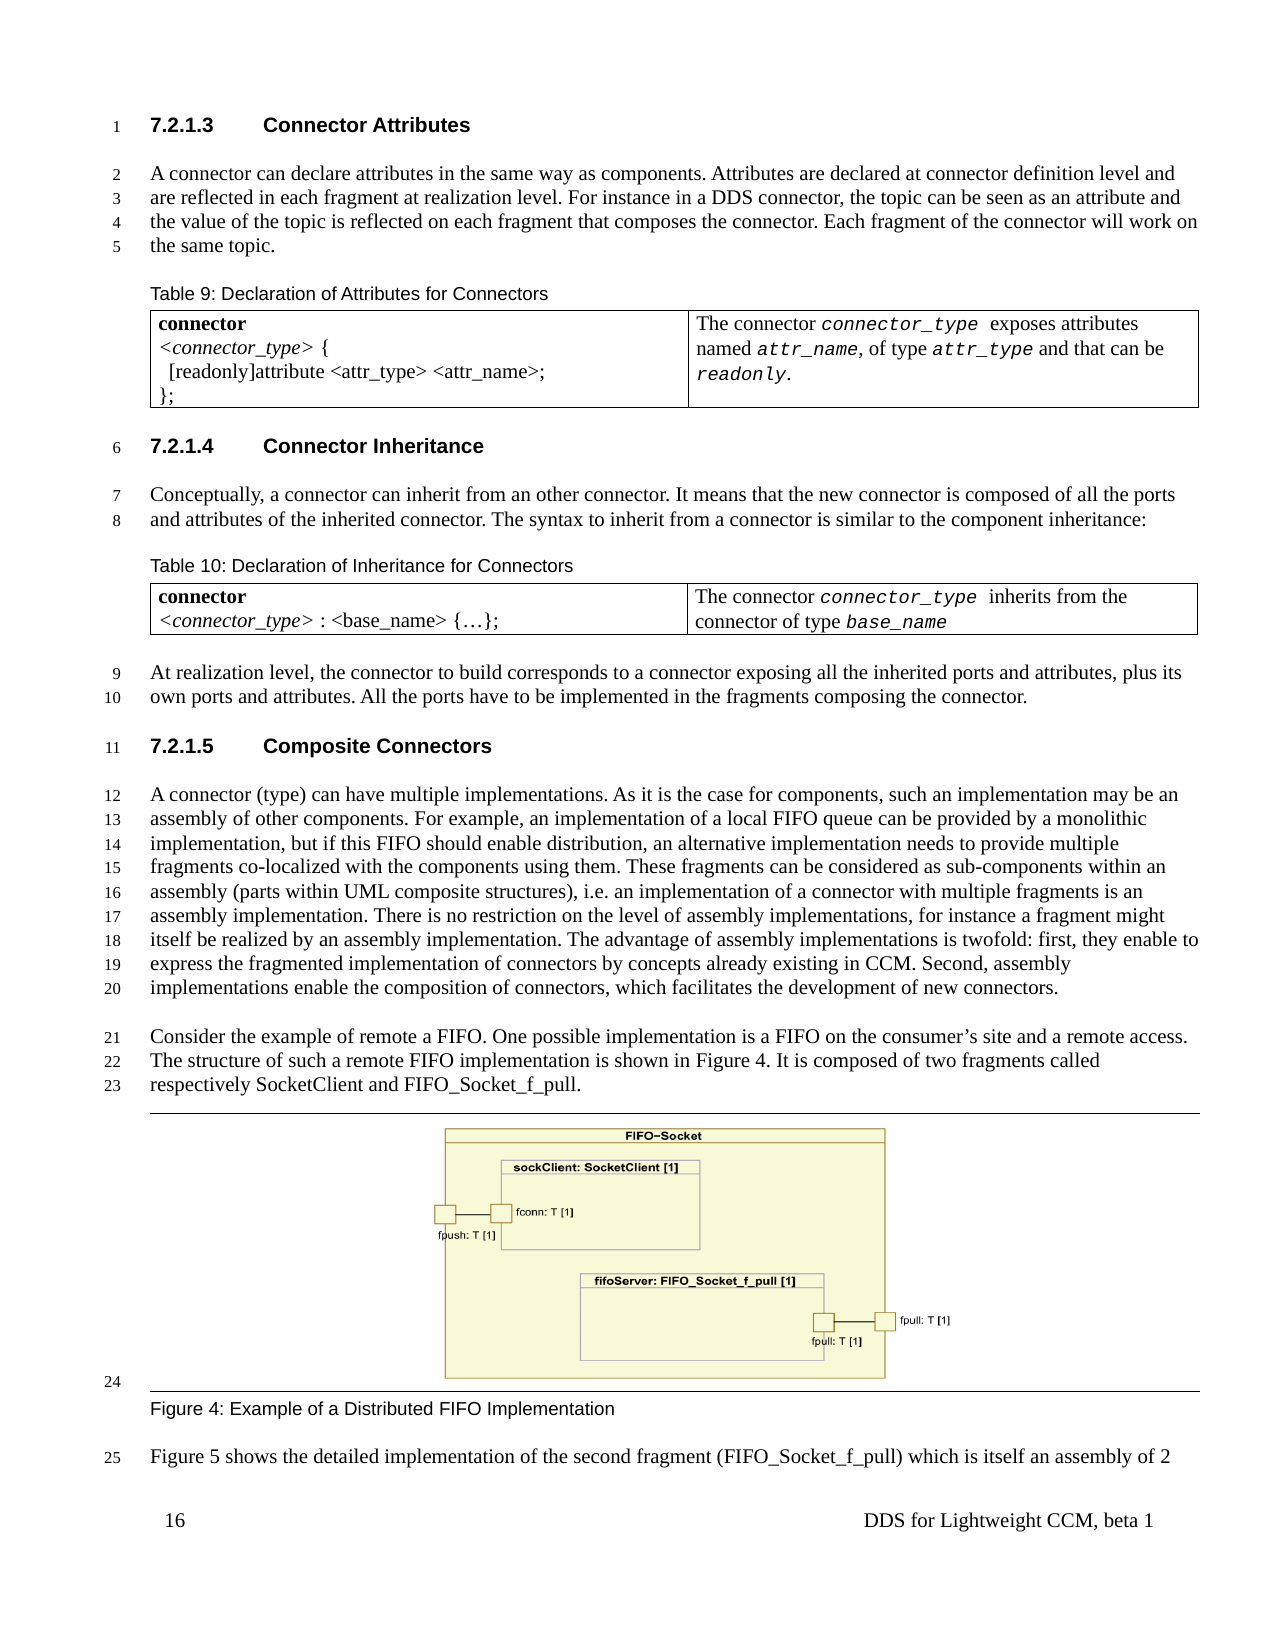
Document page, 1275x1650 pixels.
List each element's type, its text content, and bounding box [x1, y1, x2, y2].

text Table 9: Declaration of Attributes for Connectors [150, 282, 1200, 304]
text A connector (type) can have multiple implementations. As it is the case for components, such an implementation may be an assembly of other components. For example, an implementation of a local FIFO queue can be provided by a monolithic implementation, but if this FIFO should enable distribution, an alternative implementation needs to provide multiple fragments co-localized with the components using them. These fragments can be considered as sub-components within an assembly (parts within UML composite structures), i.e. an implementation of a connector with multiple fragments is an assembly implementation. There is no restriction on the level of assembly implementations, for instance a fragment might itself be realized by an assembly implementation. The advantage of assembly implementations is twofold: first, they enable to express the fragmented implementation of connectors by concepts already existing in CCM. Second, assembly implementations enable the composition of connectors, which facilitates the development of new connectors. [150, 782, 1200, 999]
table_header connector <connector_type> { [readonly]attribute <attr_type> <attr_name>; }; [151, 311, 688, 407]
text Conceptually, a connector can inherit from an other connector. It means that the new connector is composed of all the ports and attributes of the inherited connector. The syntax to inherit from a connector is similar to the component inheritance: [150, 482, 1200, 531]
text Figure 5 shows the detailed implementation of the second fragment (FIFO_Socket_f_pull) which is itself an assembly of 2 [150, 1444, 1200, 1468]
subtitle Composite Connectors [150, 733, 1200, 757]
table_header connector <connector_type> : <base_name> {…}; [151, 584, 687, 634]
table_header The connector connector_type inherits from the connector of type base_name [688, 584, 1197, 634]
subtitle Connector Attributes [150, 112, 1200, 136]
text Figure 4: Example of a Distributed FIFO Implementation [150, 1398, 1200, 1419]
text Table 10: Declaration of Inheritance for Connectors [150, 555, 1200, 577]
text Consider the example of remote a FIFO. One possible implementation is a FIFO on the consumer’s site and a remote access. The structure of such a remote FIFO implementation is shown in Figure 4. It is composed of two fragments called respectively SocketClient and FIFO_Socket_f_pull. [150, 1024, 1200, 1096]
text A connector can declare attributes in the same way as components. Attributes are declared at connector definition level and are reflected in each fragment at realization level. For instance in a DDS connector, the topic can be seen as an attribute and the value of the topic is reflected on each fragment that composes the connector. Each fragment of the connector will work on the same topic. [150, 161, 1200, 257]
subtitle Connector Inheritance [150, 434, 1200, 458]
table_header The connector connector_type exposes attributes named attr_name, of type attr_type and that can be readonly. [689, 311, 1198, 407]
picture [428, 1125, 952, 1379]
text At realization level, the connector to build corresponds to a connector exposing all the inherited ports and attributes, plus its own ports and attributes. All the ports have to be implemented in the fragments composing the connector. [150, 660, 1200, 708]
